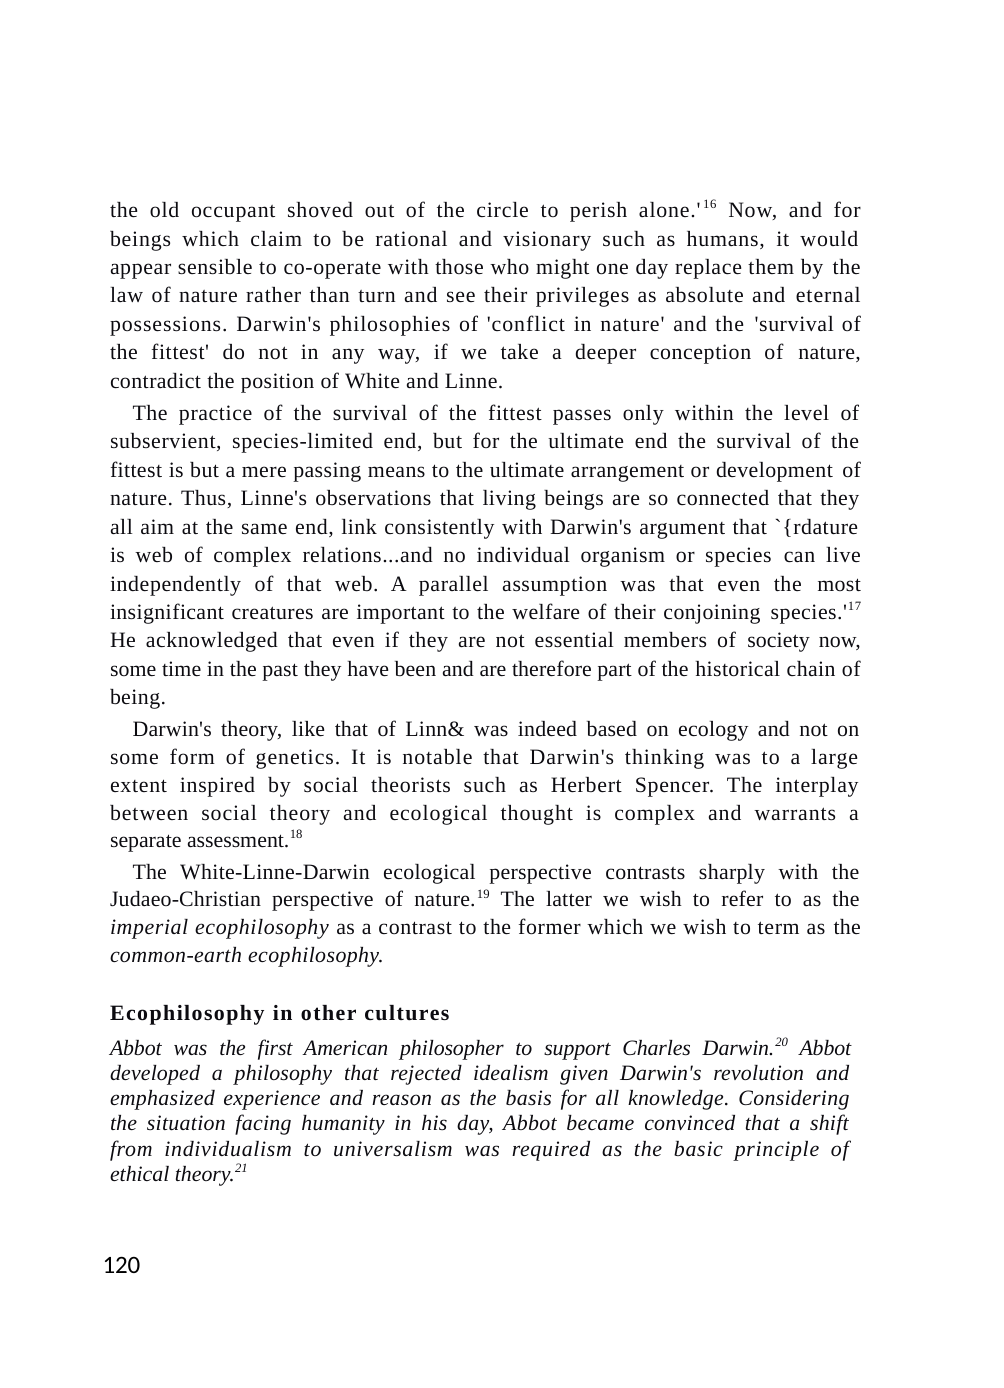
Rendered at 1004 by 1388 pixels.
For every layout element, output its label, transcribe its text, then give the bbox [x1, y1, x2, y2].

text Abbot was the first American philosopher to support Charles Darwin.20 Abbot developed a philosophy that rejected idealism given Darwin's revolution and emphasized experience and reason as the basis for all knowledge. Considering the situation facing humanity in his day, Abbot became convinced that a shift from individualism to universalism was required as the basic principle of ethical theory.21 [110, 1035, 853, 1186]
text the old occupant shoved out of the circle to perish alone.'16 Now, and for beings which claim to be rational and visionary such as humans, it would appear sensible to co-operate with those who might one day replace them by the law of nature rather than turn and see their privileges as absolute and eternal possessions. Darwin's philosophies of 'conflict in nature' and the 'survival of the fittest' do not in any way, if we take a deeper conception of nature, contradict the position of White and Linne. [110, 197, 861, 393]
text Ecophilosophy in other cultures [110, 999, 868, 1025]
text Darwin's theory, like that of Linn& was indeed based on ecology and not on some form of genetics. It is notable that Darwin's thinking was to a large extent inspired by social theorists such as Herbert Spencer. The interplay between social theory and ecological thought is complex and warrants a separate assessment.18 [110, 716, 861, 852]
text The practice of the survival of the fittest passes only within the level of subservient, species-limited end, but for the ultimate end the survival of the fittest is but a mere passing means to the ultimate arrangement or development of nature. Thus, Linne's observations that living beings are so connected that they all aim at the same end, link consistently with Darwin's argument that `{rdature is web of complex relations...and no individual organism or species can live independently of that web. A parallel assumption was that even the most insignificant creatures are important to the welfare of their conjoining species.'17 He acknowledged that even if they are not essential members of society now, some time in the past they have been and are therefore part of the historical chain of being. [110, 400, 861, 709]
text The White-Linne-Darwin ecological perspective contrasts sharply with the Judaeo-Christian perspective of nature.19 The latter we wish to refer to as the imperial ecophilosophy as a contrast to the former which we wish to term as the common-earth ecophilosophy. [110, 859, 861, 967]
